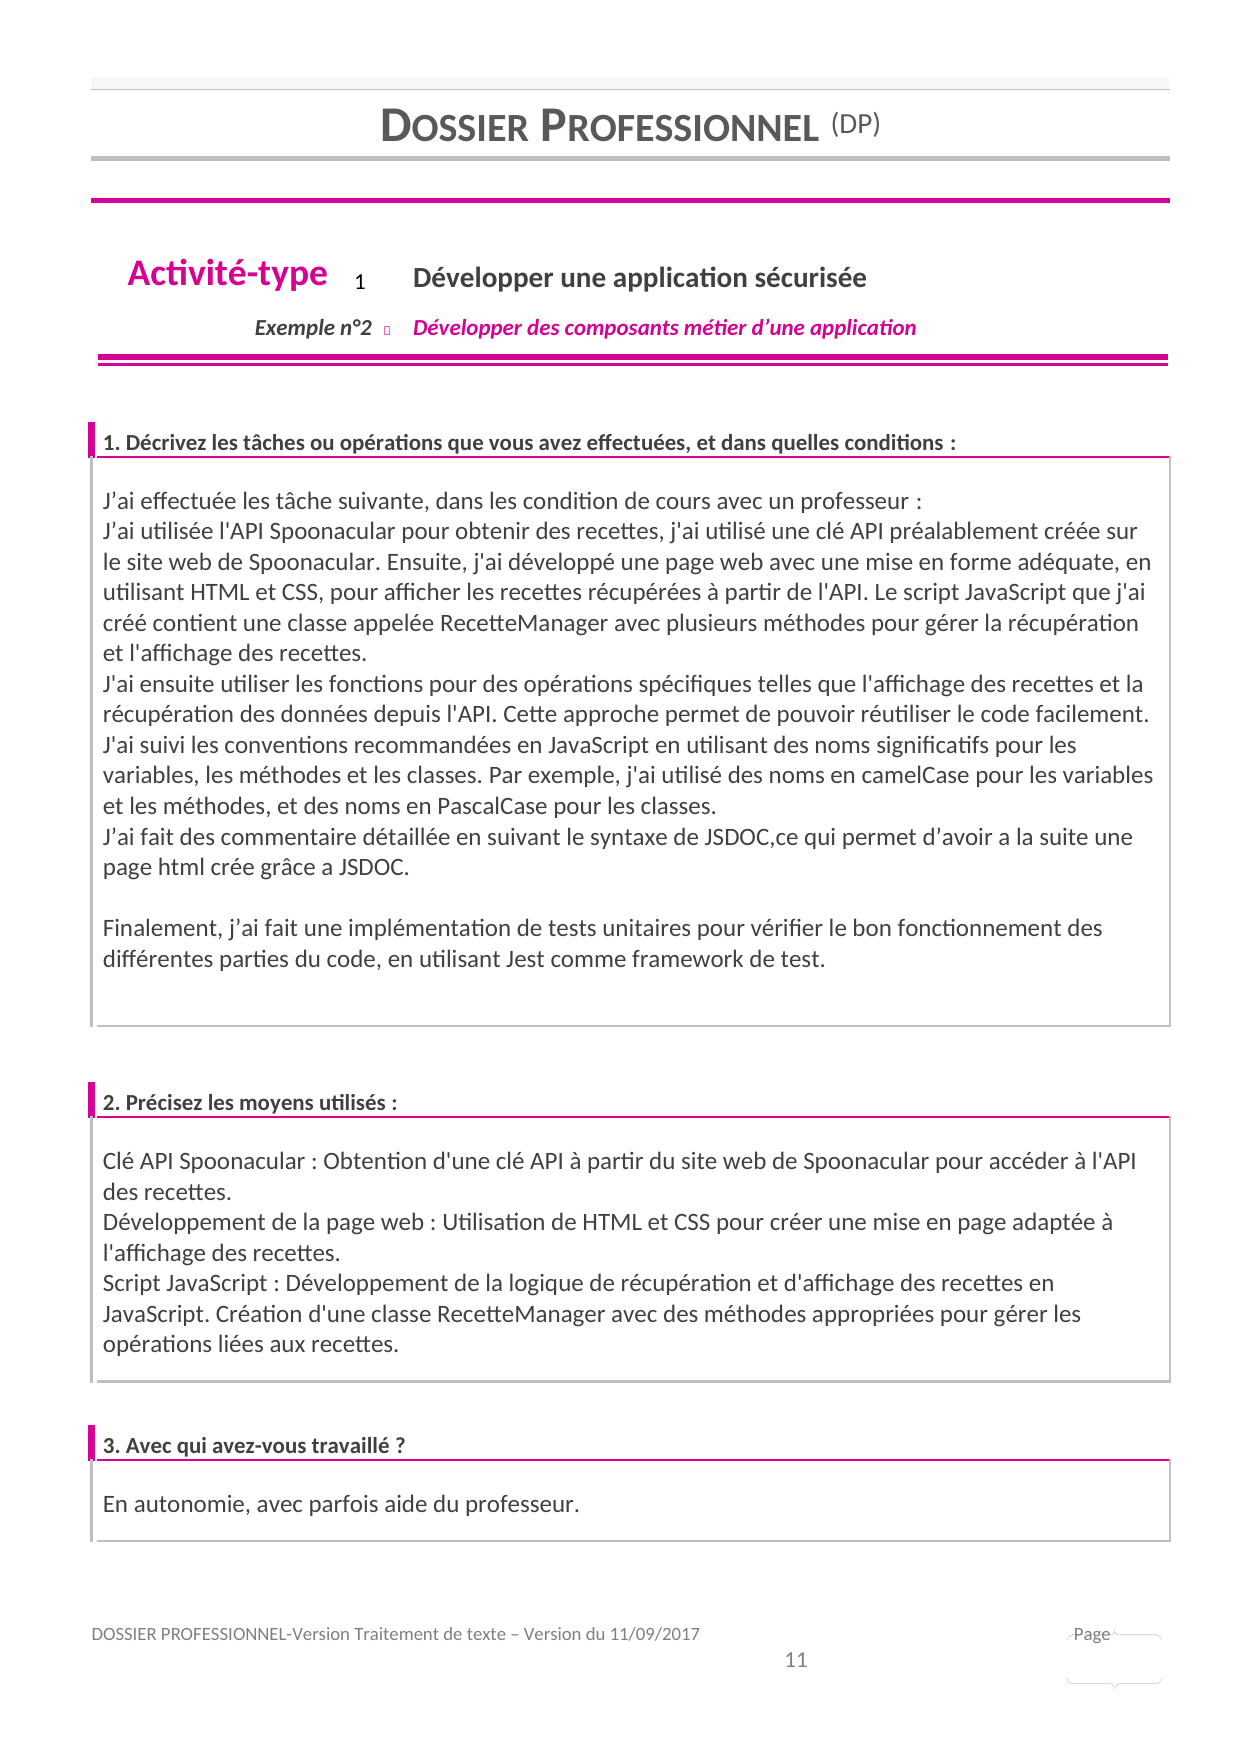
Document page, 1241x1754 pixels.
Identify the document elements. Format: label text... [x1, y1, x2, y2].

table_cell [91, 1061, 1169, 1082]
table_cell 3. Avec qui avez-vous travaillé ? [95, 1425, 1169, 1459]
table_cell [91, 1404, 1169, 1425]
table_cell [93, 1359, 1169, 1380]
table_cell [93, 1519, 1169, 1540]
table_cell [1110, 1542, 1169, 1576]
table_cell Clé API Spoonacular : Obtention d'une clé API à partir du site web de Spoonacular pour accéder à l'API des recettes. Développement de la page web : Utilisation de HTML et CSS pour créer une mise en page adaptée à l'affichage des recettes. Script JavaScript : Développement de la logique de récupération et d'affichage des recettes en JavaScript. Création d'une classe RecetteManager avec des méthodes appropriées pour gérer les opérations liées aux recettes. [93, 1140, 1169, 1359]
table_cell 1. Décrivez les tâches ou opérations que vous avez effectuées, et dans quelles conditions : [95, 422, 1169, 456]
table_cell [93, 1459, 1169, 1482]
table_cell J’ai effectuée les tâche suivante, dans les condition de cours avec un professeur : J’ai utilisée l'API Spoonacular pour obtenir des recettes, j'ai utilisé une clé API préalablement créée sur le site web de Spoonacular. Ensuite, j'ai développé une page web avec une mise en forme adéquate, en utilisant HTML et CSS, pour afficher les recettes récupérées à partir de l'API. Le script JavaScript que j'ai créé contient une classe appelée RecetteManager avec plusieurs méthodes pour gérer la récupération et l'affichage des recettes. J'ai ensuite utiliser les fonctions pour des opérations spécifiques telles que l'affichage des recettes et la récupération des données depuis l'API. Cette approche permet de pouvoir réutiliser le code facilement. J'ai suivi les conventions recommandées en JavaScript en utilisant des noms significatifs pour les variables, les méthodes et les classes. Par exemple, j'ai utilisé des noms en camelCase pour les variables et les méthodes, et des noms en PascalCase pour les classes. J’ai fait des commentaire détaillée en suivant le syntaxe de JSDOC,ce qui permet d’avoir a la suite une page html crée grâce a JSDOC. Finalement, j’ai fait une implémentation de tests unitaires pour vérifier le bon fonctionnement des différentes parties du code, en utilisant Jest comme framework de test. [93, 479, 1169, 1004]
table_cell 2. Précisez les moyens utilisés : [95, 1082, 1169, 1116]
table_cell [93, 1116, 1169, 1139]
table_header 1 [343, 243, 402, 295]
table_cell [93, 1004, 1169, 1025]
table_header Développer une application sécurisée [402, 243, 1169, 295]
table_cell [91, 354, 1169, 400]
table_cell Développer des composants métier d’une application [402, 295, 1169, 354]
table_cell [93, 456, 1169, 479]
table_cell [91, 400, 1169, 422]
table_header Activité-type [91, 243, 343, 295]
table_cell [91, 1540, 1110, 1576]
table_cell Exemple n°2  [91, 295, 402, 354]
table_cell En autonomie, avec parfois aide du professeur. [93, 1482, 1169, 1519]
table_cell [1110, 1027, 1169, 1061]
table_cell [91, 1380, 1169, 1404]
table_cell [91, 1025, 1110, 1061]
